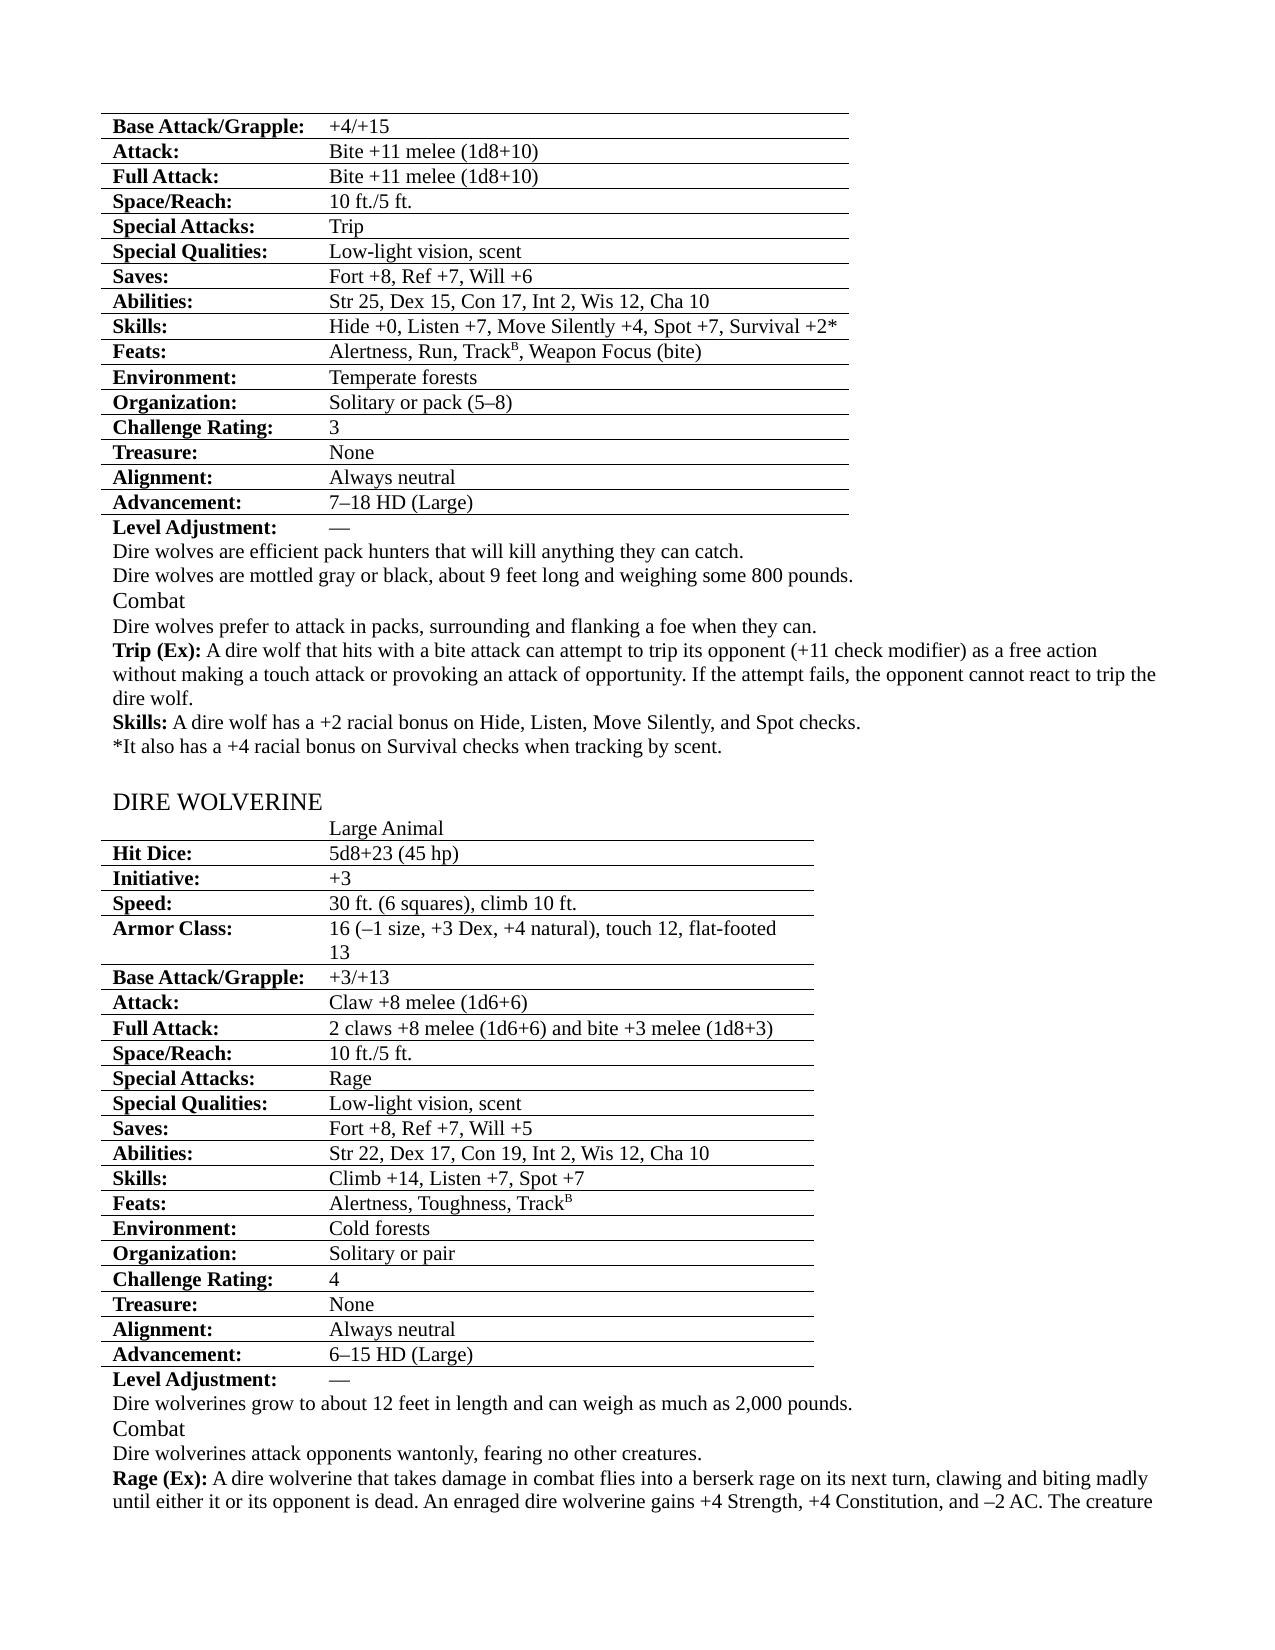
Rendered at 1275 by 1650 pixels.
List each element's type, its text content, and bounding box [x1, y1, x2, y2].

text Trip (Ex): A dire wolf that hits with a bite attack can attempt to trip its opponent (+11 check modifier) as a free action without making a touch attack or provoking an attack of opportunity. If the attempt fails, the opponent cannot react to trip the dire wolf. [112, 638, 1162, 710]
table_cell 5d8+23 (45 hp) [318, 841, 814, 865]
table_cell +4/+15 [318, 114, 849, 138]
table_cell Challenge Rating: [101, 1266, 318, 1291]
table_cell Hit Dice: [101, 841, 318, 865]
table_cell Skills: [101, 314, 318, 338]
table_cell Climb +14, Listen +7, Spot +7 [318, 1166, 814, 1190]
table_cell Cold forests [318, 1216, 814, 1240]
table_cell Fort +8, Ref +7, Will +6 [318, 264, 849, 288]
table_cell Solitary or pack (5–8) [318, 390, 849, 414]
table_cell Saves: [101, 264, 318, 288]
text Combat [112, 1415, 1162, 1441]
table_cell 6–15 HD (Large) [318, 1342, 814, 1366]
table_cell Solitary or pair [318, 1241, 814, 1265]
table_cell Challenge Rating: [101, 415, 318, 439]
table_cell Special Attacks: [101, 214, 318, 238]
text *It also has a +4 racial bonus on Survival checks when tracking by scent. [112, 734, 1162, 758]
table_cell Full Attack: [101, 164, 318, 188]
table_cell 3 [318, 415, 849, 439]
table_cell Full Attack: [101, 1015, 318, 1039]
table_cell Low-light vision, scent [318, 239, 849, 263]
table_cell +3/+13 [318, 965, 814, 989]
table_cell Abilities: [101, 1141, 318, 1165]
table_cell Special Qualities: [101, 239, 318, 263]
text Dire wolves are efficient pack hunters that will kill anything they can catch. [112, 539, 1162, 563]
table_cell Temperate forests [318, 365, 849, 389]
text Combat [112, 587, 1162, 614]
text Rage (Ex): A dire wolverine that takes damage in combat flies into a berserk rage on its next turn, clawing and biting madly until either it or its opponent is dead. An enraged dire wolverine gains +4 Strength, +4 Constitution, and –2 AC. The creature [112, 1465, 1162, 1513]
table_cell 30 ft. (6 squares), climb 10 ft. [318, 891, 814, 915]
text Dire wolverines grow to about 12 feet in length and can weigh as much as 2,000 pounds. [112, 1391, 1162, 1415]
table_cell 2 claws +8 melee (1d6+6) and bite +3 melee (1d8+3) [318, 1015, 814, 1039]
table_cell Level Adjustment: [101, 515, 318, 539]
table_cell Abilities: [101, 289, 318, 313]
table_cell Saves: [101, 1116, 318, 1140]
table_cell Hide +0, Listen +7, Move Silently +4, Spot +7, Survival +2* [318, 314, 849, 338]
table_cell Organization: [101, 390, 318, 414]
table_cell Alignment: [101, 1317, 318, 1341]
table_cell Bite +11 melee (1d8+10) [318, 139, 849, 163]
table_cell Advancement: [101, 1342, 318, 1366]
table_cell Skills: [101, 1166, 318, 1190]
table_cell Base Attack/Grapple: [101, 114, 318, 138]
table_cell 7–18 HD (Large) [318, 490, 849, 514]
table_cell Treasure: [101, 440, 318, 464]
table_cell 10 ft./5 ft. [318, 189, 849, 213]
table_cell Low-light vision, scent [318, 1091, 814, 1115]
text Dire wolves prefer to attack in packs, surrounding and flanking a foe when they can. [112, 614, 1162, 638]
table_cell Feats: [101, 340, 318, 363]
table_header [101, 816, 318, 840]
table_cell — [318, 515, 849, 539]
table_cell Alertness, Toughness, TrackB [318, 1191, 814, 1215]
table_cell Alignment: [101, 465, 318, 489]
table_cell Fort +8, Ref +7, Will +5 [318, 1116, 814, 1140]
table_cell Armor Class: [101, 916, 318, 964]
table_cell Alertness, Run, TrackB, Weapon Focus (bite) [318, 340, 849, 363]
table_cell Special Attacks: [101, 1066, 318, 1090]
table_cell Environment: [101, 365, 318, 389]
table_cell Rage [318, 1066, 814, 1090]
table_cell Initiative: [101, 866, 318, 890]
table_cell Bite +11 melee (1d8+10) [318, 164, 849, 188]
table_cell Claw +8 melee (1d6+6) [318, 990, 814, 1014]
table_cell Str 22, Dex 17, Con 19, Int 2, Wis 12, Cha 10 [318, 1141, 814, 1165]
table_cell Special Qualities: [101, 1091, 318, 1115]
table_cell — [318, 1367, 814, 1391]
table_cell None [318, 1292, 814, 1316]
table_cell +3 [318, 866, 814, 890]
table_header Large Animal [318, 816, 814, 840]
text Dire wolves are mottled gray or black, about 9 feet long and weighing some 800 pounds. [112, 563, 1162, 587]
table_cell Always neutral [318, 465, 849, 489]
table_cell Trip [318, 214, 849, 238]
text DIRE WOLVERINE [112, 787, 1162, 816]
table_cell Space/Reach: [101, 189, 318, 213]
table_cell Attack: [101, 139, 318, 163]
table_cell 10 ft./5 ft. [318, 1041, 814, 1064]
table_cell Treasure: [101, 1292, 318, 1316]
table_cell Attack: [101, 990, 318, 1014]
text Skills: A dire wolf has a +2 racial bonus on Hide, Listen, Move Silently, and Spot checks. [112, 710, 1162, 734]
table_cell Feats: [101, 1191, 318, 1215]
table_cell Level Adjustment: [101, 1367, 318, 1391]
table_cell None [318, 440, 849, 464]
table_cell 4 [318, 1266, 814, 1291]
table_cell Str 25, Dex 15, Con 17, Int 2, Wis 12, Cha 10 [318, 289, 849, 313]
table_cell Base Attack/Grapple: [101, 965, 318, 989]
table_cell Speed: [101, 891, 318, 915]
table_cell Advancement: [101, 490, 318, 514]
table_cell Environment: [101, 1216, 318, 1240]
table_cell Organization: [101, 1241, 318, 1265]
table_cell Always neutral [318, 1317, 814, 1341]
text Dire wolverines attack opponents wantonly, fearing no other creatures. [112, 1441, 1162, 1465]
table_cell Space/Reach: [101, 1041, 318, 1064]
table_cell 16 (–1 size, +3 Dex, +4 natural), touch 12, flat-footed 13 [318, 916, 814, 964]
